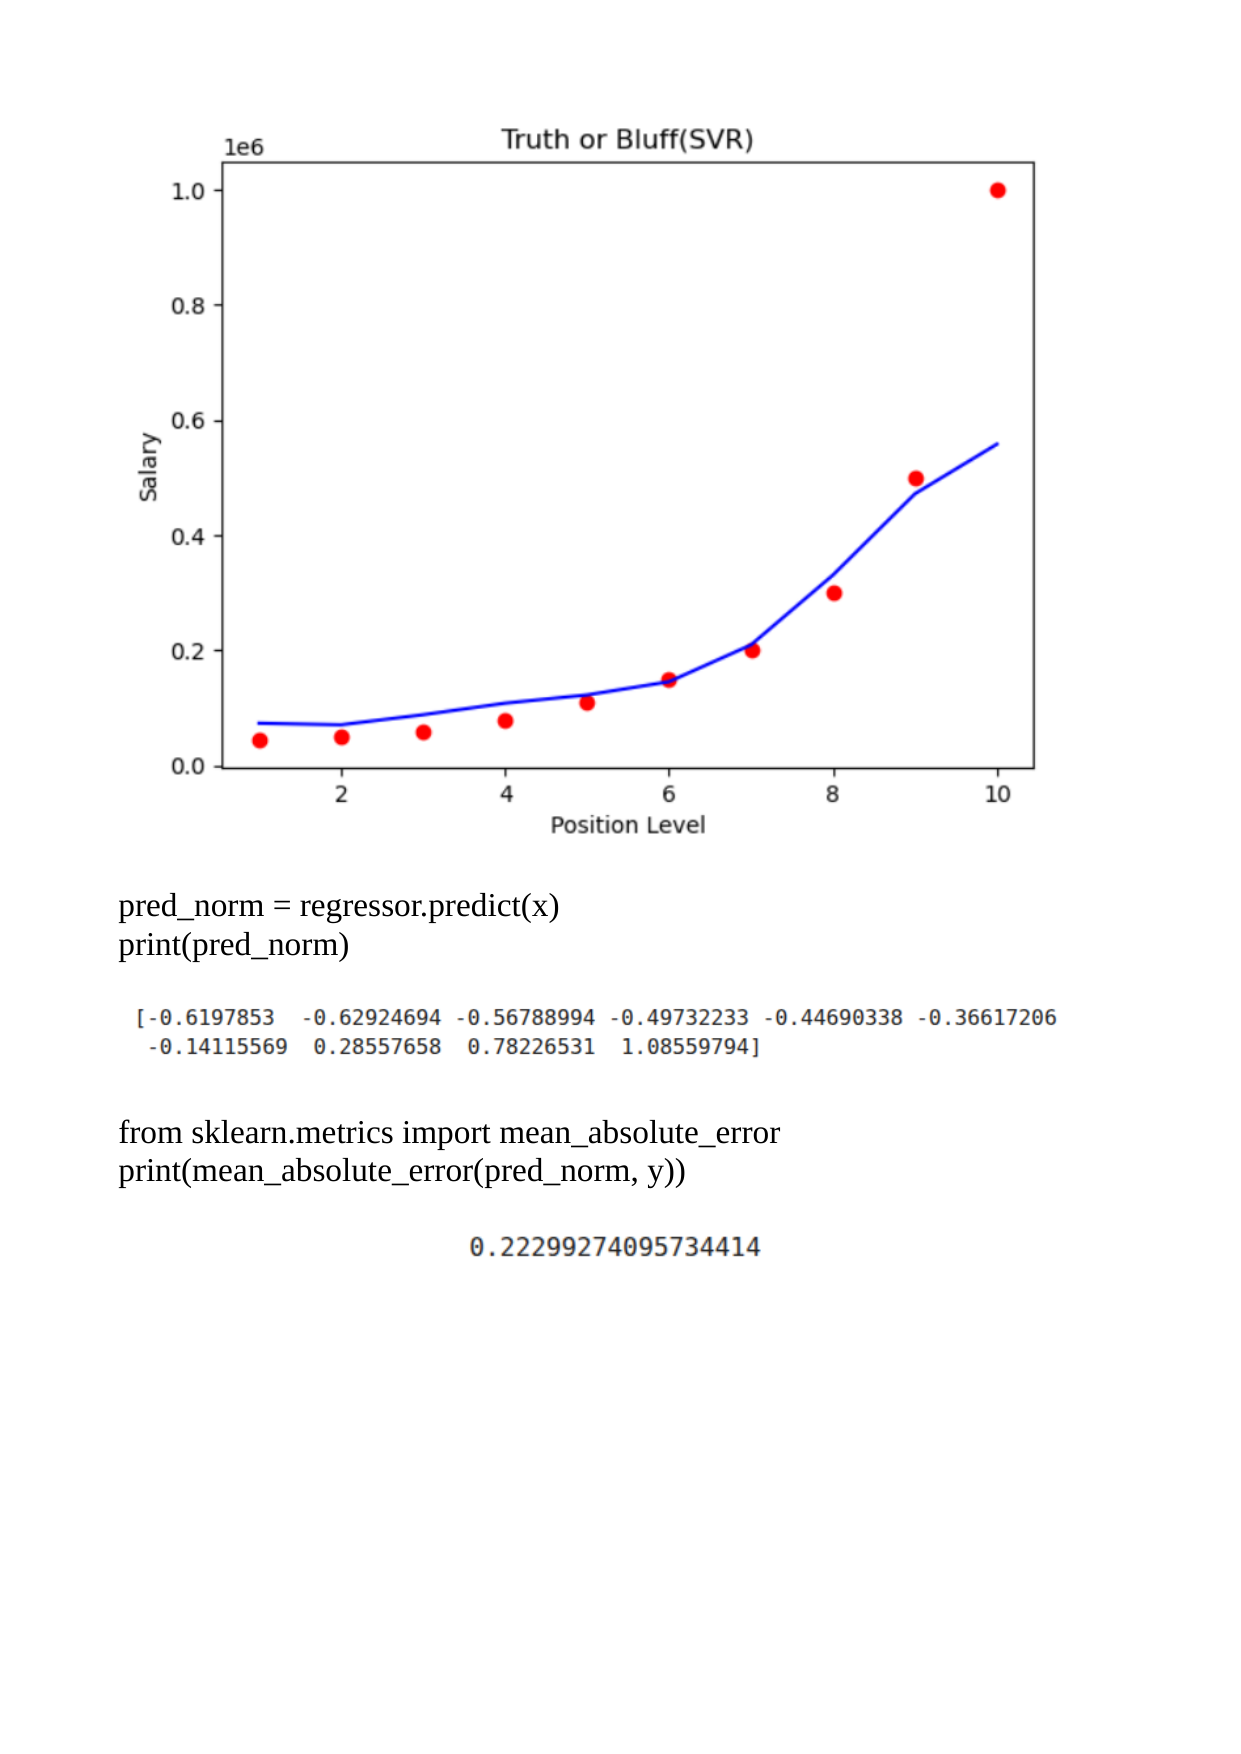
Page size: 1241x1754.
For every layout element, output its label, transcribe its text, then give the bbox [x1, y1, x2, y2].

picture [455, 1227, 785, 1277]
text print(pred_norm) [118, 924, 1122, 962]
picture [118, 118, 1123, 848]
text pred_norm = regressor.predict(x) [118, 886, 1122, 924]
picture [118, 1000, 1123, 1074]
text from sklearn.metrics import mean_absolute_error [118, 1112, 1122, 1150]
text print(mean_absolute_error(pred_norm, y)) [118, 1150, 1122, 1189]
